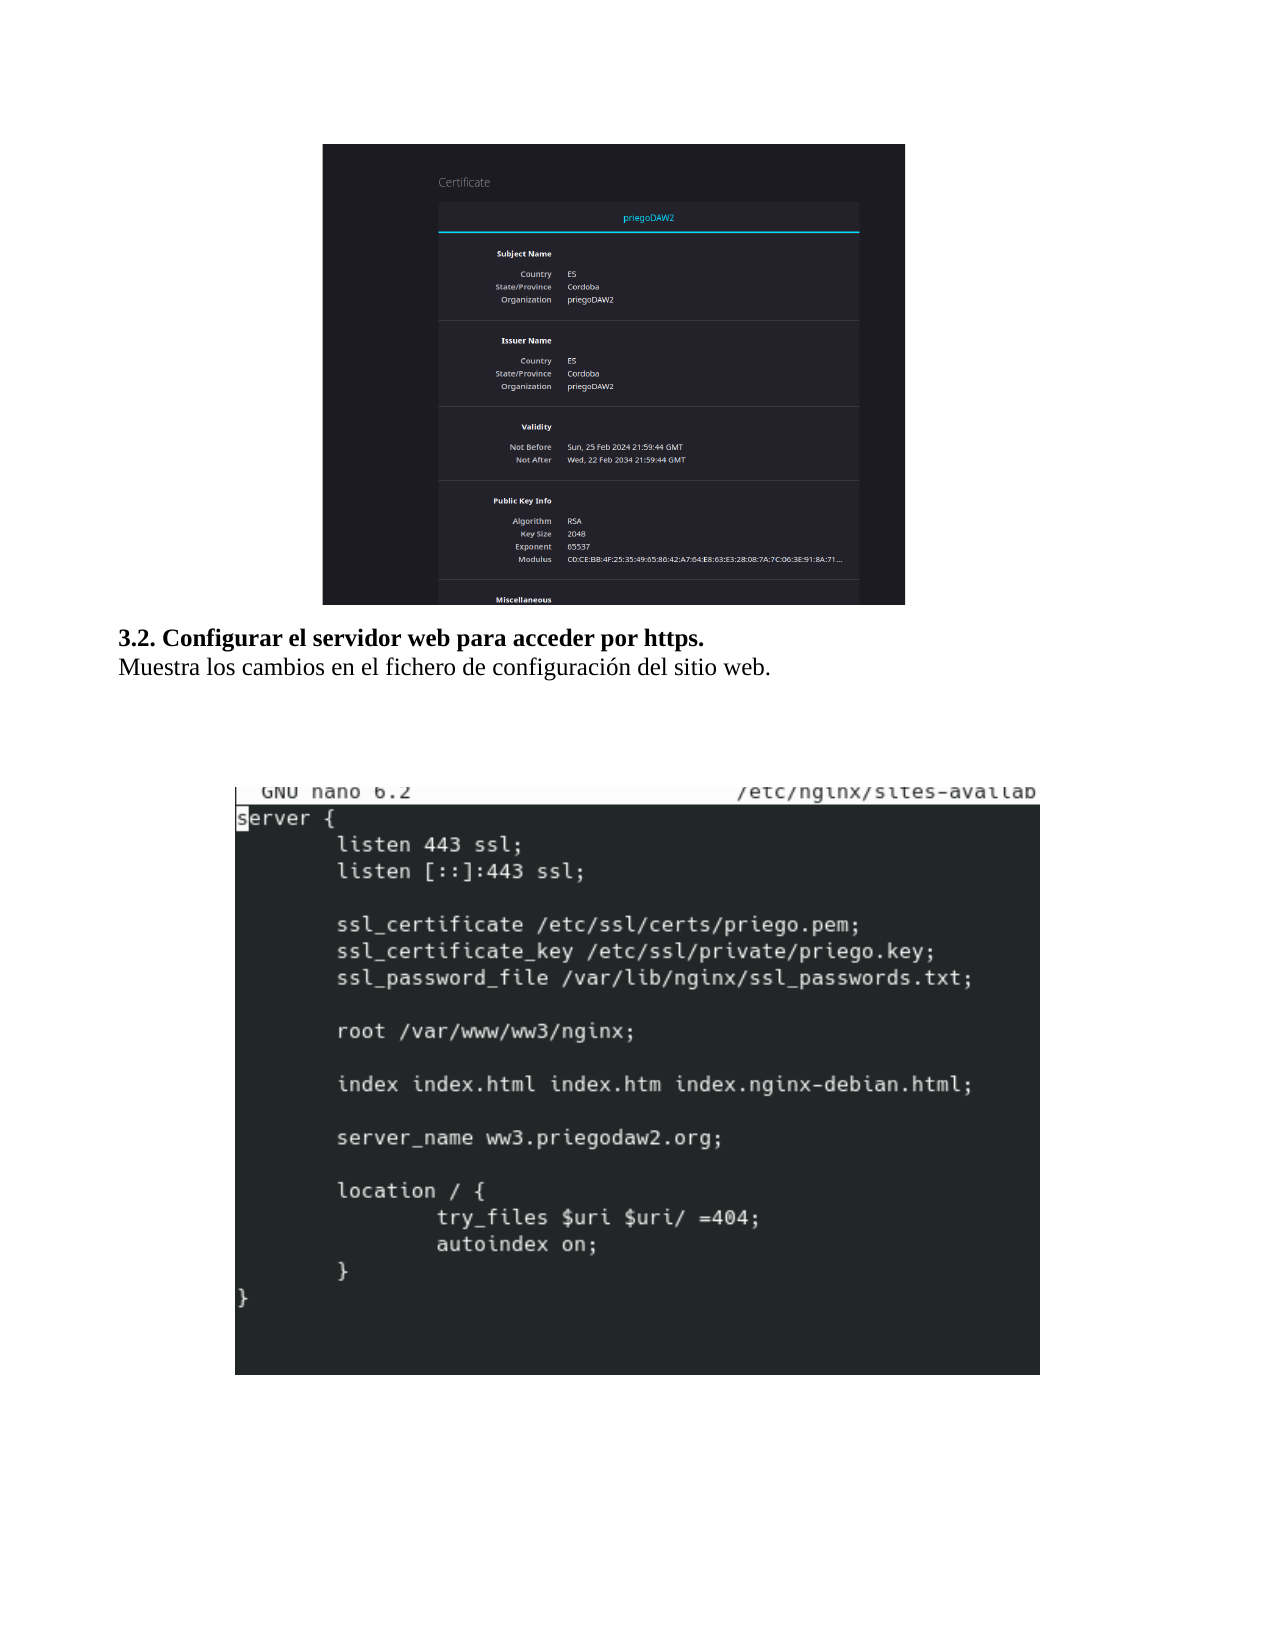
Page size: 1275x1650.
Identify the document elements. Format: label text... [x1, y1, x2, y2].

picture [322, 144, 905, 605]
text 3.2. Configurar el servidor web para acceder por https. Muestra los cambios en el fichero de configuración del sitio web. [118, 623, 1157, 681]
picture [235, 787, 1040, 1375]
